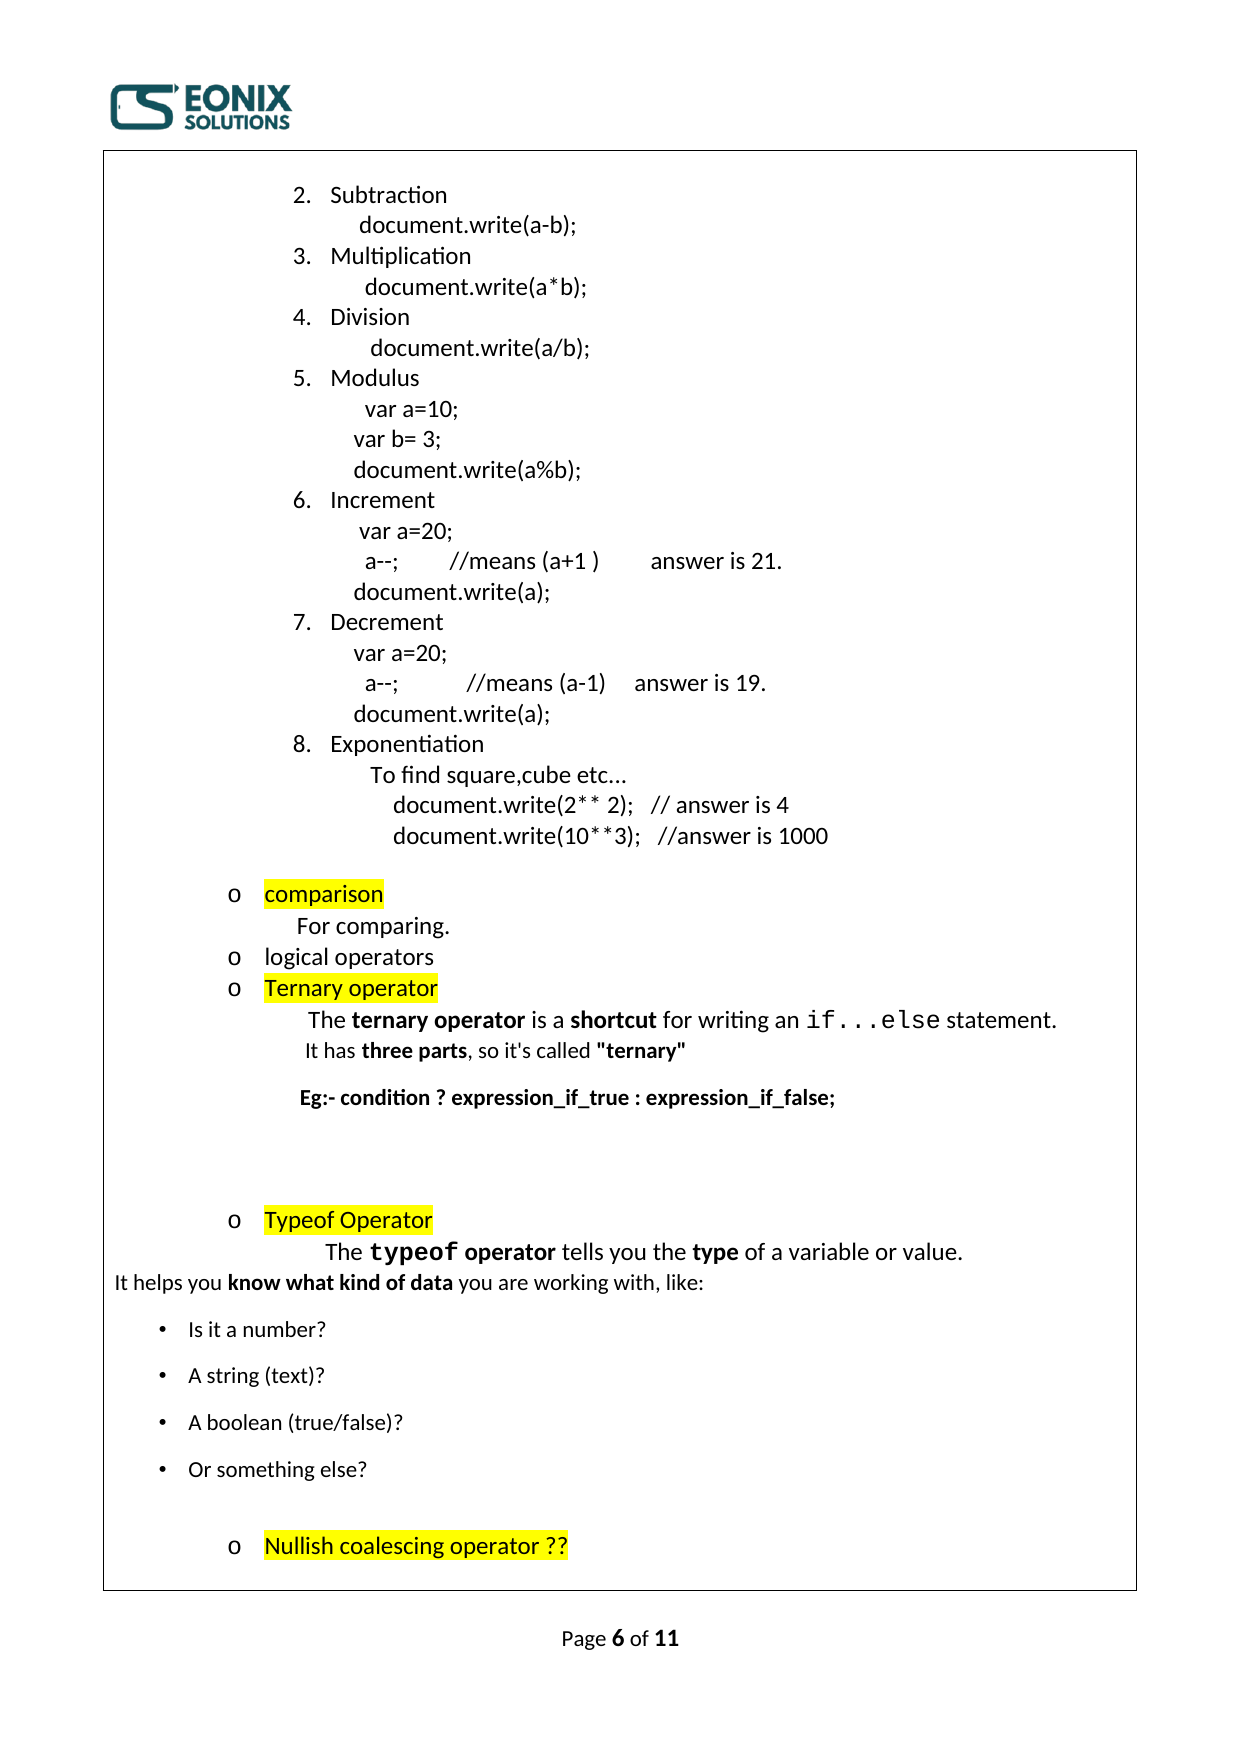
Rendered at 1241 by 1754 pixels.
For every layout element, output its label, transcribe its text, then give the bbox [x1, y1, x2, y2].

table_cell What is JavaScript? why JavaScript is both a scripting language and a programming language. What is a Variable? let,const,var Variable Reassignment and Redeclaration What is Scope? ANSWER:- VARIABLES:- To store the datas which is related to program in the computer memory. Let,Const,Var To declare variables in javascript by 3 types. They are:- *var:- *const:- WE CAN USE IN MAP *Let:-WE CAN USE IN LOOP Variable Reassignment and Redeclaration // Declare a variable var n; //Redeclare this variable var n; //Assign it a value n=6; //Reassign it another value n=7; //Declare a variable and assign it a value var m=6; Reassignment and Redeclaration depends upon how they have been declared and by using which keyword. CONST cant reassing.But if we push, we can add values. SCOPE Scope means where the variable can visible in which function. Depends upon function. There are two types of scope 1)Global scope:- Can use anywhere In the code. Inside the function or outside the function or block. Eg:-let name = "Shanu"; // Global variable function greet() { console.log("Hello " + name); // Can access global variable } greet(); console.log(name); // Can access here too a) Block scope :- Works only inside {} If you declare a variable using let or const inside { }, it's only accessible inside that block. eg:- { let age = 25; const city = "London"; console.log(age); // ✅ OK console.log(city); // ✅ OK } console.log(age); // ❌ Error console.log(city); // ❌ Error b)Function scope Variables declared using var inside a function are only accessible inside that function. Eg:- function sayHello() { var message = "Hello!"; console.log(message); // ✅ Works inside } sayHello(); console.log(message); // ❌ Error: message is not defined JavaScript Data Types - Primitive Data Types, Non-Primitive (Reference) Data Types Primitive Data type:- Can hold only single value. Are immutable:- their values once assigned cannot be change. Eg:- Number,string,Boolean,undefined,null are primitive datatypes. They are simple datatypes. Non-Primitive Data type:- Can hold multiple Values. Are Mutable:- Their values can change. Eg:- Object, array,function,RegExp, are non-primitive datatypes. They are complex datatypes. Type Conversion in JavaScript – implicit,explicit Type conversion is the process changing datatype of a value to the datatype of another value. Eg:- Strings--> number number-->boollean boollean --> numbers etc Javascriot do this in two ways:- 1. Implicit Type Conversion (Type Coercion) Automatic by Javascript. Eg:- let result = 5 + "2"; console.log(result); // "52" (number 5 is converted to string) Eg 2:- let result = true + 1; console.log(result); // 2 (true becomes 1) Eg 3:- console.log("10" == 10); // true → string "10" is converted to number 2. Explicit Type Conversion (Manual) By manually. Eg:-String Conversion let num = 100; let str = String(num); // turns number into string "100" console.log(str); // "100" console.log(typeof str); // string Eg 2:-Number Conversion let str = "45"; let num = Number(str); // turns "45" into number 45 console.log(num); // 45 console.log(typeof num); // number Eg 3:- Boolean Conversion let value = Boolean(0); // false console.log(value); // false let name = Boolean("Shanu"); // true (non-empty string = true) console.log(name); // true Falsy Values in JS If Boolean true, truthy values. If Boolean false, falsy values. FALSY VALUES:- Zero Null Undefined Empty string Not a Number(NaN) JavaScript Operators Operators are special symbol. We can do operation with two values. Arithmetic Addition var a=20; var b= 10; document.write(a+b); Subtraction document.write(a-b); Multiplication document.write(a*b); Division document.write(a/b); Modulus var a=10; var b= 3; document.write(a%b); Increment var a=20; a--; //means (a+1 ) answer is 21. document.write(a); Decrement var a=20; a--; //means (a-1) answer is 19. document.write(a); Exponentiation To find square,cube etc... document.write(2** 2); // answer is 4 document.write(10**3); //answer is 1000 comparison For comparing. logical operators Ternary operator The ternary operator is a shortcut for writing an if...else statement. It has three parts, so it's called "ternary" Eg:- condition ? expression_if_true : expression_if_false; Typeof Operator The typeof operator tells you the type of a variable or value. It helps you know what kind of data you are working with, like: Is it a number? A string (text)? A boolean (true/false)? Or something else? Nullish coalescing operator ?? Provide default values The ?? operator returns the right-hand value only if the left-hand value is null or undefined. let result = value1 ?? value2; If value1 is not null or undefined, it returns value1 If value1 is null or undefined, it returns value2 Difference between || and ?? Use || when you want to replace any falsy value Use ?? when you only want to replace null or undefined let score = 0; let result = score || 100; // returns 100 let result2 = score ?? 100; // returns 0 console.log(result); // 100 (because 0 is falsy) console.log(result2); // 0 (because 0 is NOT null/undefined) Conditional statements if if...else if...else if...else switch ?: (Ternary operator – short form) JavaScript Loops Types of Loops in JavaScript for loop while loop do...while loop for...of loop (for arrays) for...in loop (for objects) [104, 151, 1136, 1590]
picture [103, 73, 299, 135]
